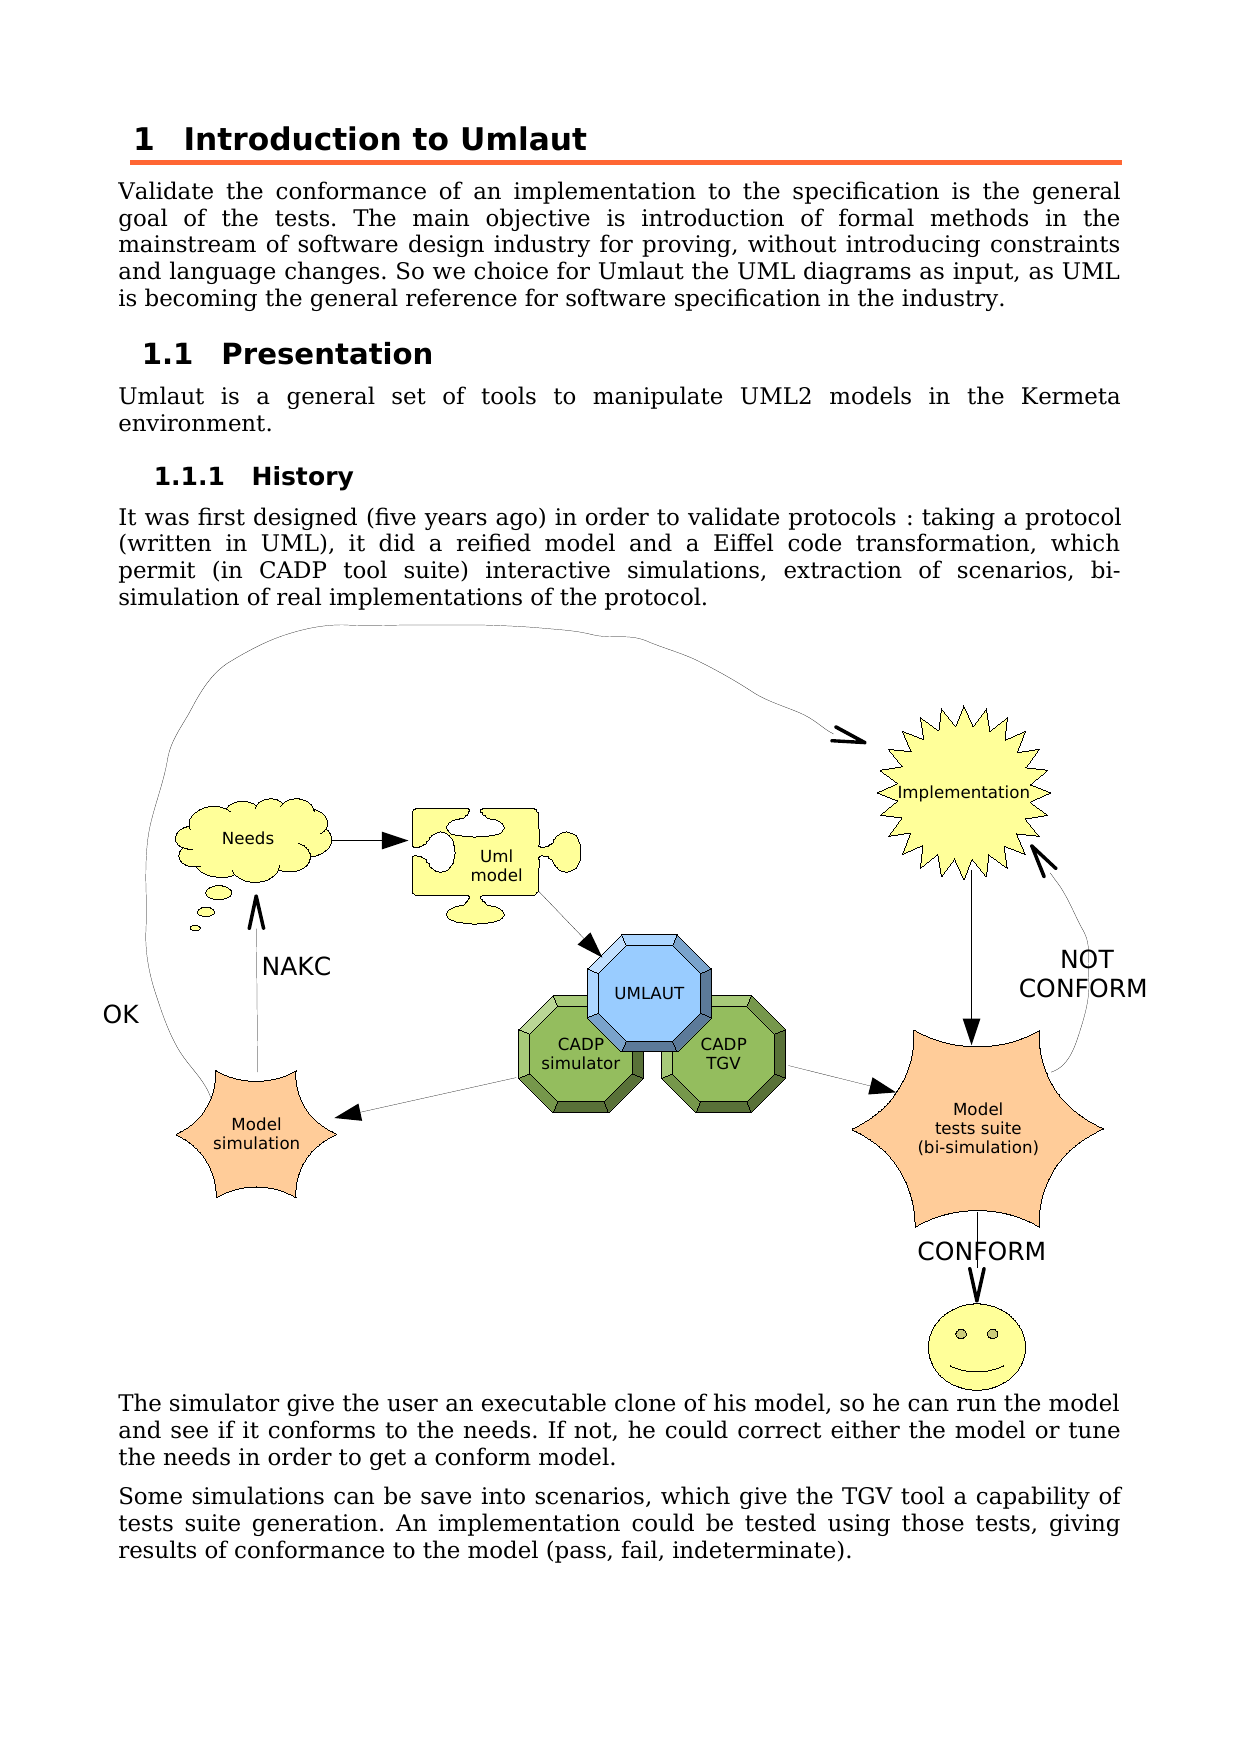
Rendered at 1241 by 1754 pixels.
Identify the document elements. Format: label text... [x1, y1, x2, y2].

subtitle Presentation [142, 337, 1122, 371]
text It was first designed (five years ago) in order to validate protocols : taking a protocol (written in UML), it did a reified model and a Eiffel code transformation, which permit (in CADP tool suite) interactive simulations, extraction of scenarios, bi-simulation of real implementations of the protocol. [118, 504, 1122, 611]
subtitle Introduction to Umlaut [130, 118, 1122, 160]
text The simulator give the user an executable clone of his model, so he can run the model and see if it conforms to the needs. If not, he could correct either the model or tune the needs in order to get a conform model. [118, 623, 1122, 1471]
text Validate the conformance of an implementation to the specification is the general goal of the tests. The main objective is introduction of formal methods in the mainstream of software design industry for proving, without introducing constraints and language changes. So we choice for Umlaut the UML diagrams as input, as UML is becoming the general reference for software specification in the industry. [118, 178, 1122, 312]
subtitle History [153, 462, 1122, 491]
text Some simulations can be save into scenarios, which give the TGV tool a capability of tests suite generation. An implementation could be tested using those tests, giving results of conformance to the model (pass, fail, indeterminate). [118, 1483, 1122, 1563]
text Umlaut is a general set of tools to manipulate UML2 models in the Kermeta environment. [118, 383, 1122, 437]
